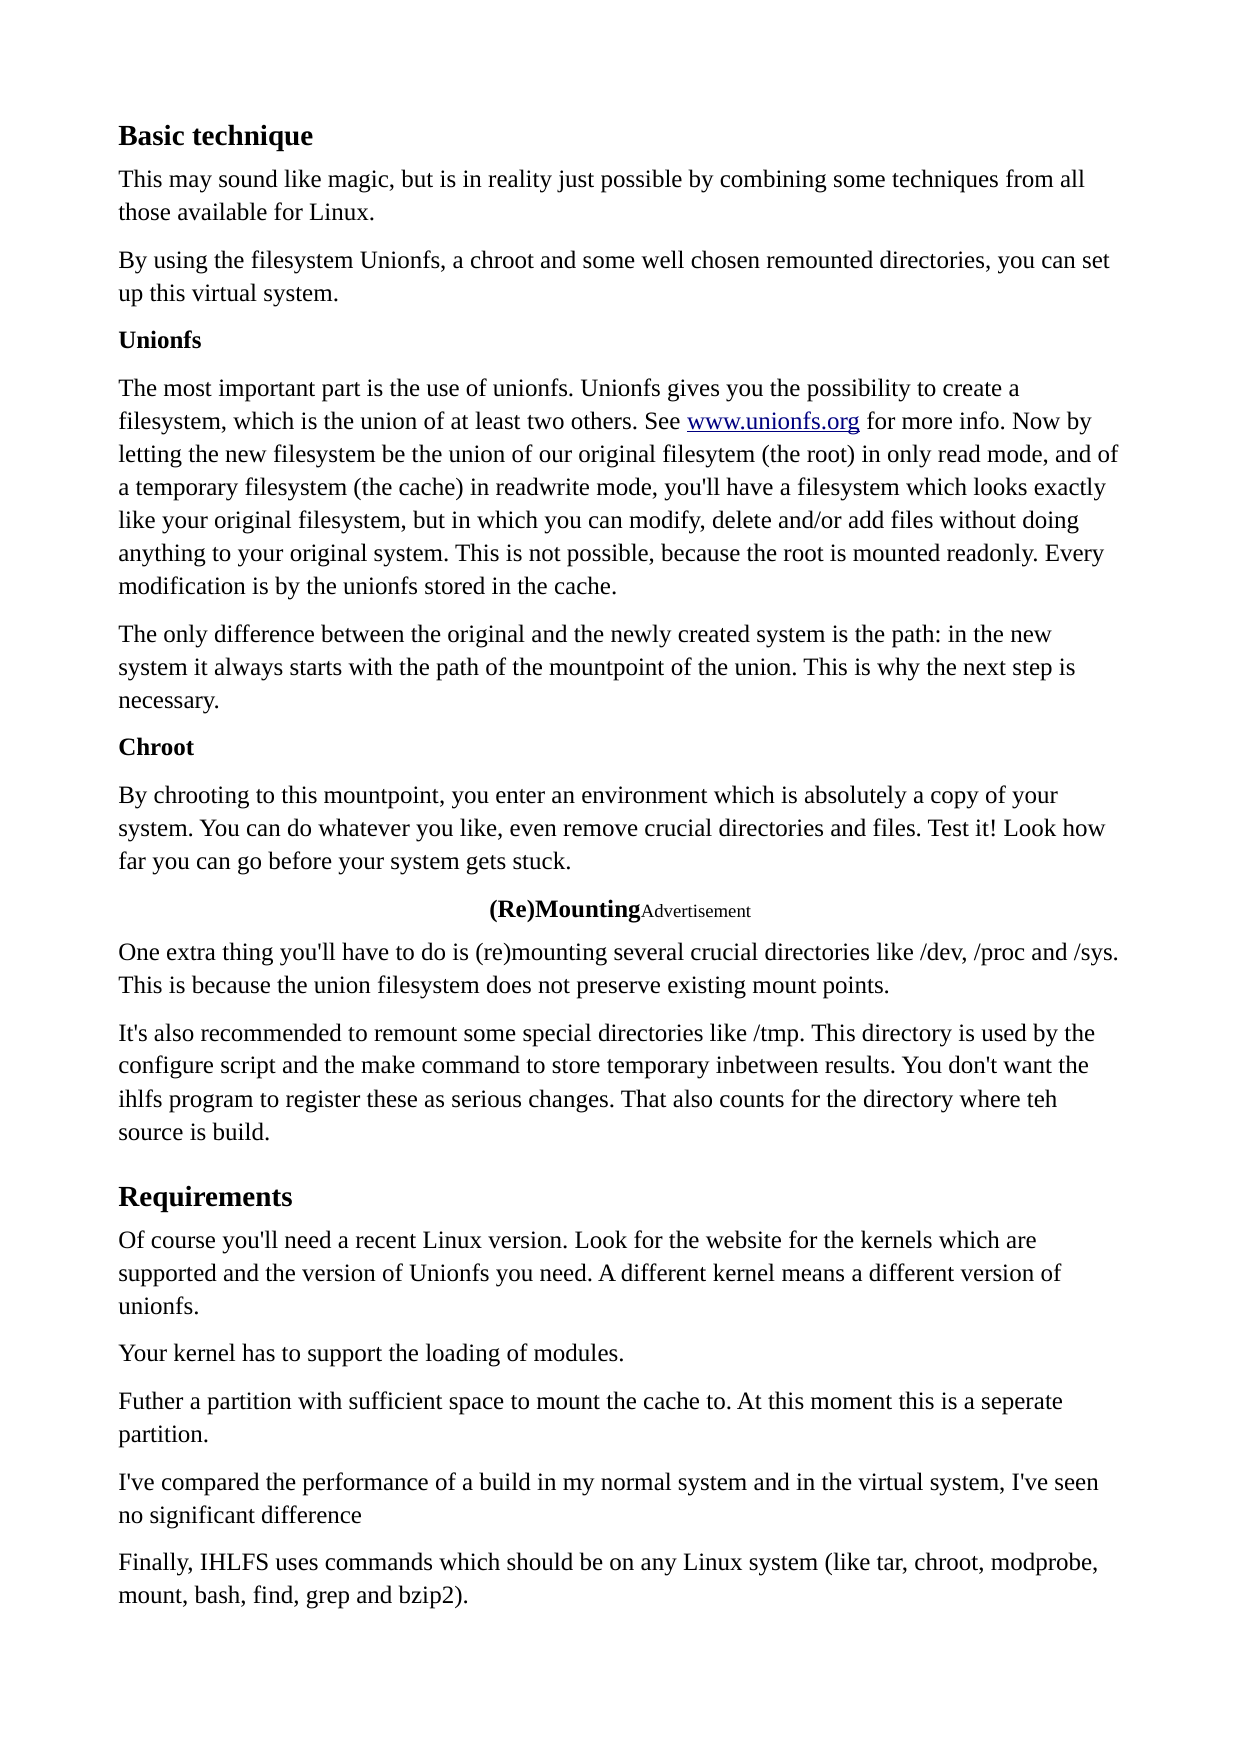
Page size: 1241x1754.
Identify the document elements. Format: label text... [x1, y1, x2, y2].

text Futher a partition with sufficient space to mount the cache to. At this moment this is a seperate partition. [118, 1386, 1122, 1448]
text Your kernel has to support the loading of modules. [118, 1338, 1122, 1367]
text Chroot [118, 732, 1122, 761]
text (Re)MountingAdvertisement [118, 894, 1122, 922]
text It's also recommended to remount some special directories like /tmp. This directory is used by the configure script and the make command to store temporary inbetween results. You don't want the ihlfs program to register these as serious changes. That also counts for the directory where teh source is build. [118, 1018, 1122, 1145]
text Unionfs [118, 325, 1122, 354]
text By chrooting to this mountpoint, you enter an environment which is absolutely a copy of your system. You can do whatever you like, even remove crucial directories and files. Test it! Look how far you can go before your system gets stuck. [118, 780, 1122, 875]
text The only difference between the original and the newly created system is the path: in the new system it always starts with the path of the mountpoint of the union. This is why the next step is necessary. [118, 619, 1122, 713]
text I've compared the performance of a build in my normal system and in the virtual system, I've seen no significant difference [118, 1467, 1122, 1528]
text One extra thing you'll have to do is (re)mounting several crucial directories like /dev, /proc and /sys. This is because the union filesystem does not preserve existing mount points. [118, 937, 1122, 999]
text By using the filesystem Unionfs, a chroot and some well chosen remounted directories, you can set up this virtual system. [118, 245, 1122, 307]
text Finally, IHLFS uses commands which should be on any Linux system (like tar, chroot, modprobe, mount, bash, find, grep and bzip2). [118, 1547, 1122, 1609]
text The most important part is the use of unionfs. Unionfs gives you the possibility to create a filesystem, which is the union of at least two others. See www.unionfs.org for more info. Now by letting the new filesystem be the union of our original filesytem (the root) in only read mode, and of a temporary filesystem (the cache) in readwrite mode, you'll have a filesystem which looks exactly like your original filesystem, but in which you can modify, delete and/or add files without doing anything to your original system. This is not possible, because the root is mounted readonly. Every modification is by the unionfs stored in the cache. [118, 373, 1122, 600]
text Of course you'll need a recent Linux version. Look for the website for the kernels which are supported and the version of Unionfs you need. A different kernel means a different version of unionfs. [118, 1225, 1122, 1320]
subtitle Requirements [118, 1179, 1122, 1212]
text This may sound like magic, but is in reality just possible by combining some techniques from all those available for Linux. [118, 164, 1122, 226]
subtitle Basic technique [118, 118, 1122, 152]
